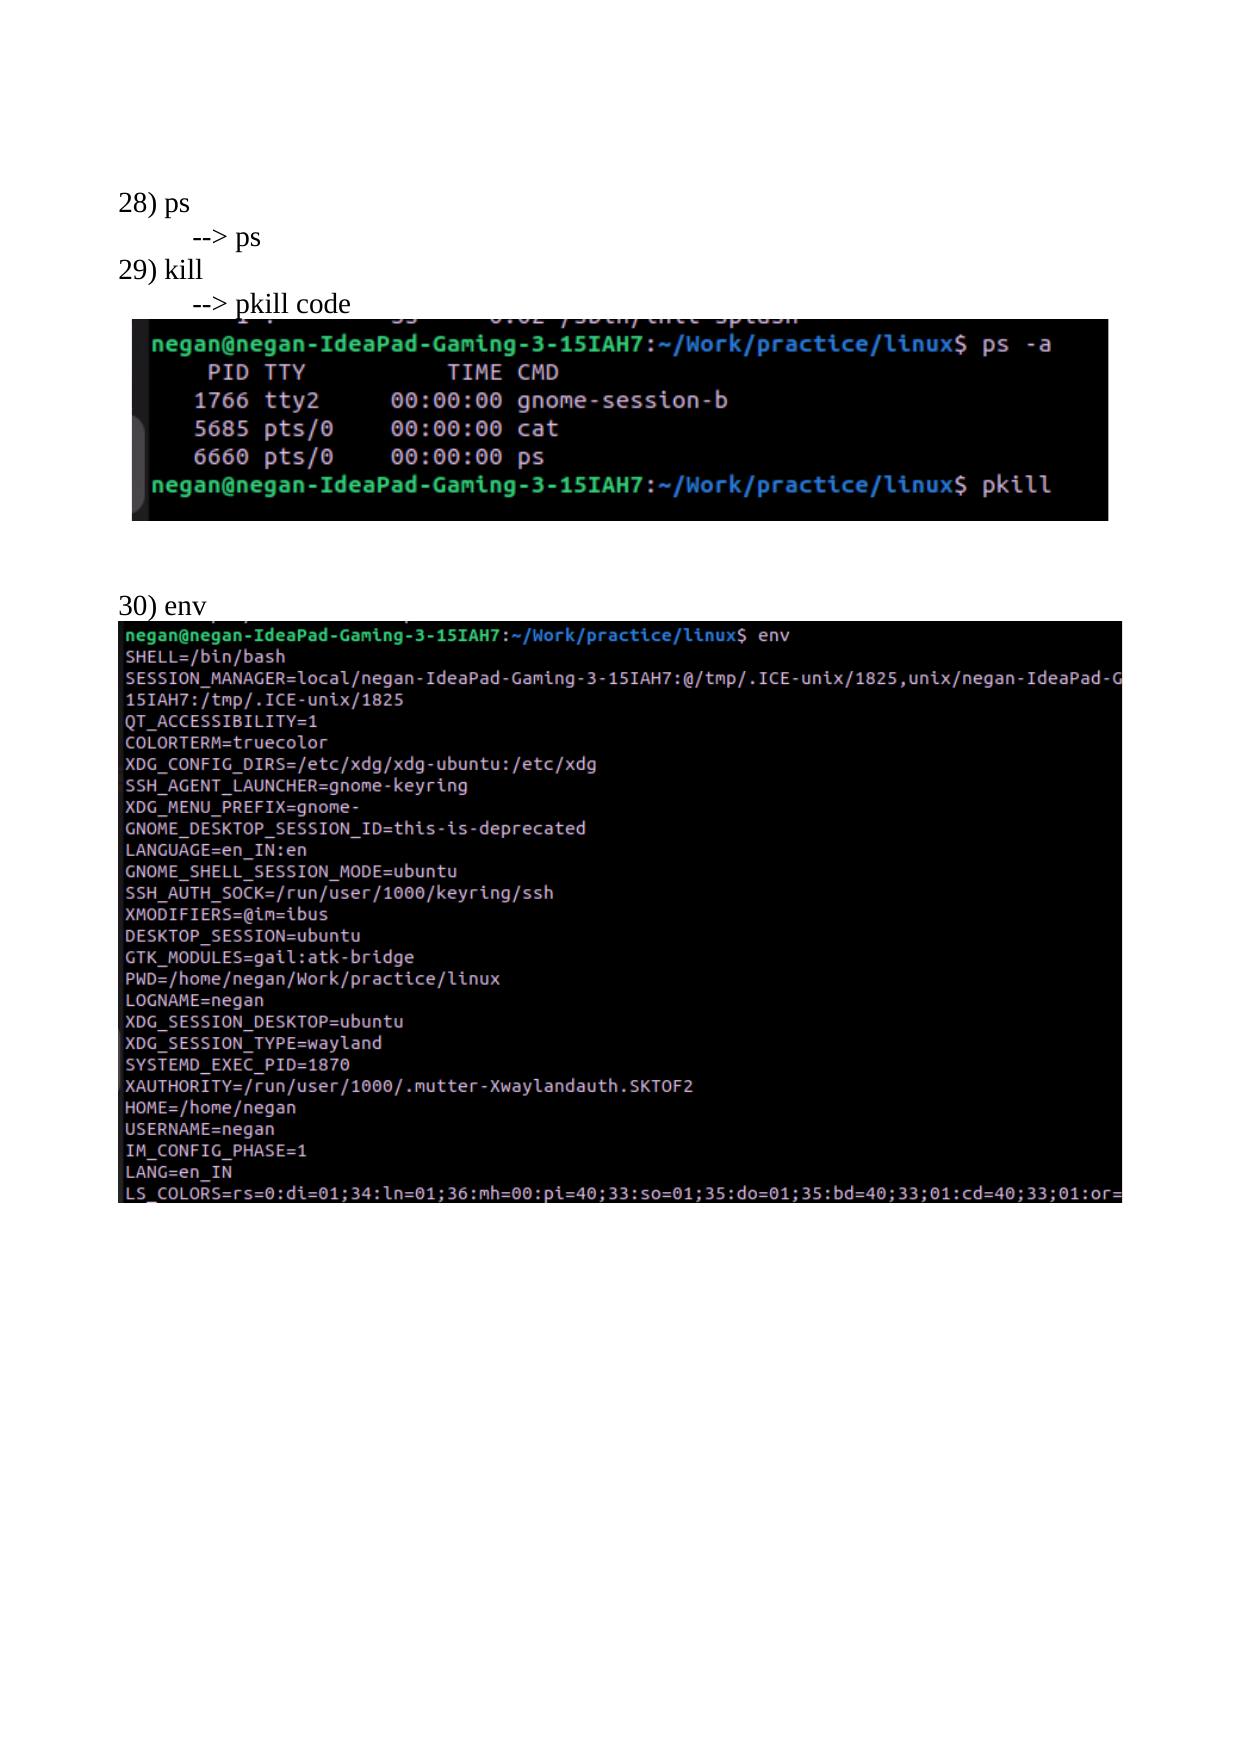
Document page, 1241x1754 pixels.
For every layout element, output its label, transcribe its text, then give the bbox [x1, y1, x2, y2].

text 28) ps [118, 185, 1122, 219]
picture [118, 621, 1123, 1203]
text 29) kill [118, 252, 1122, 286]
text 30) env [118, 588, 1122, 621]
picture [131, 319, 1109, 521]
text --> ps [118, 219, 1122, 252]
text --> pkill code [118, 286, 1122, 319]
